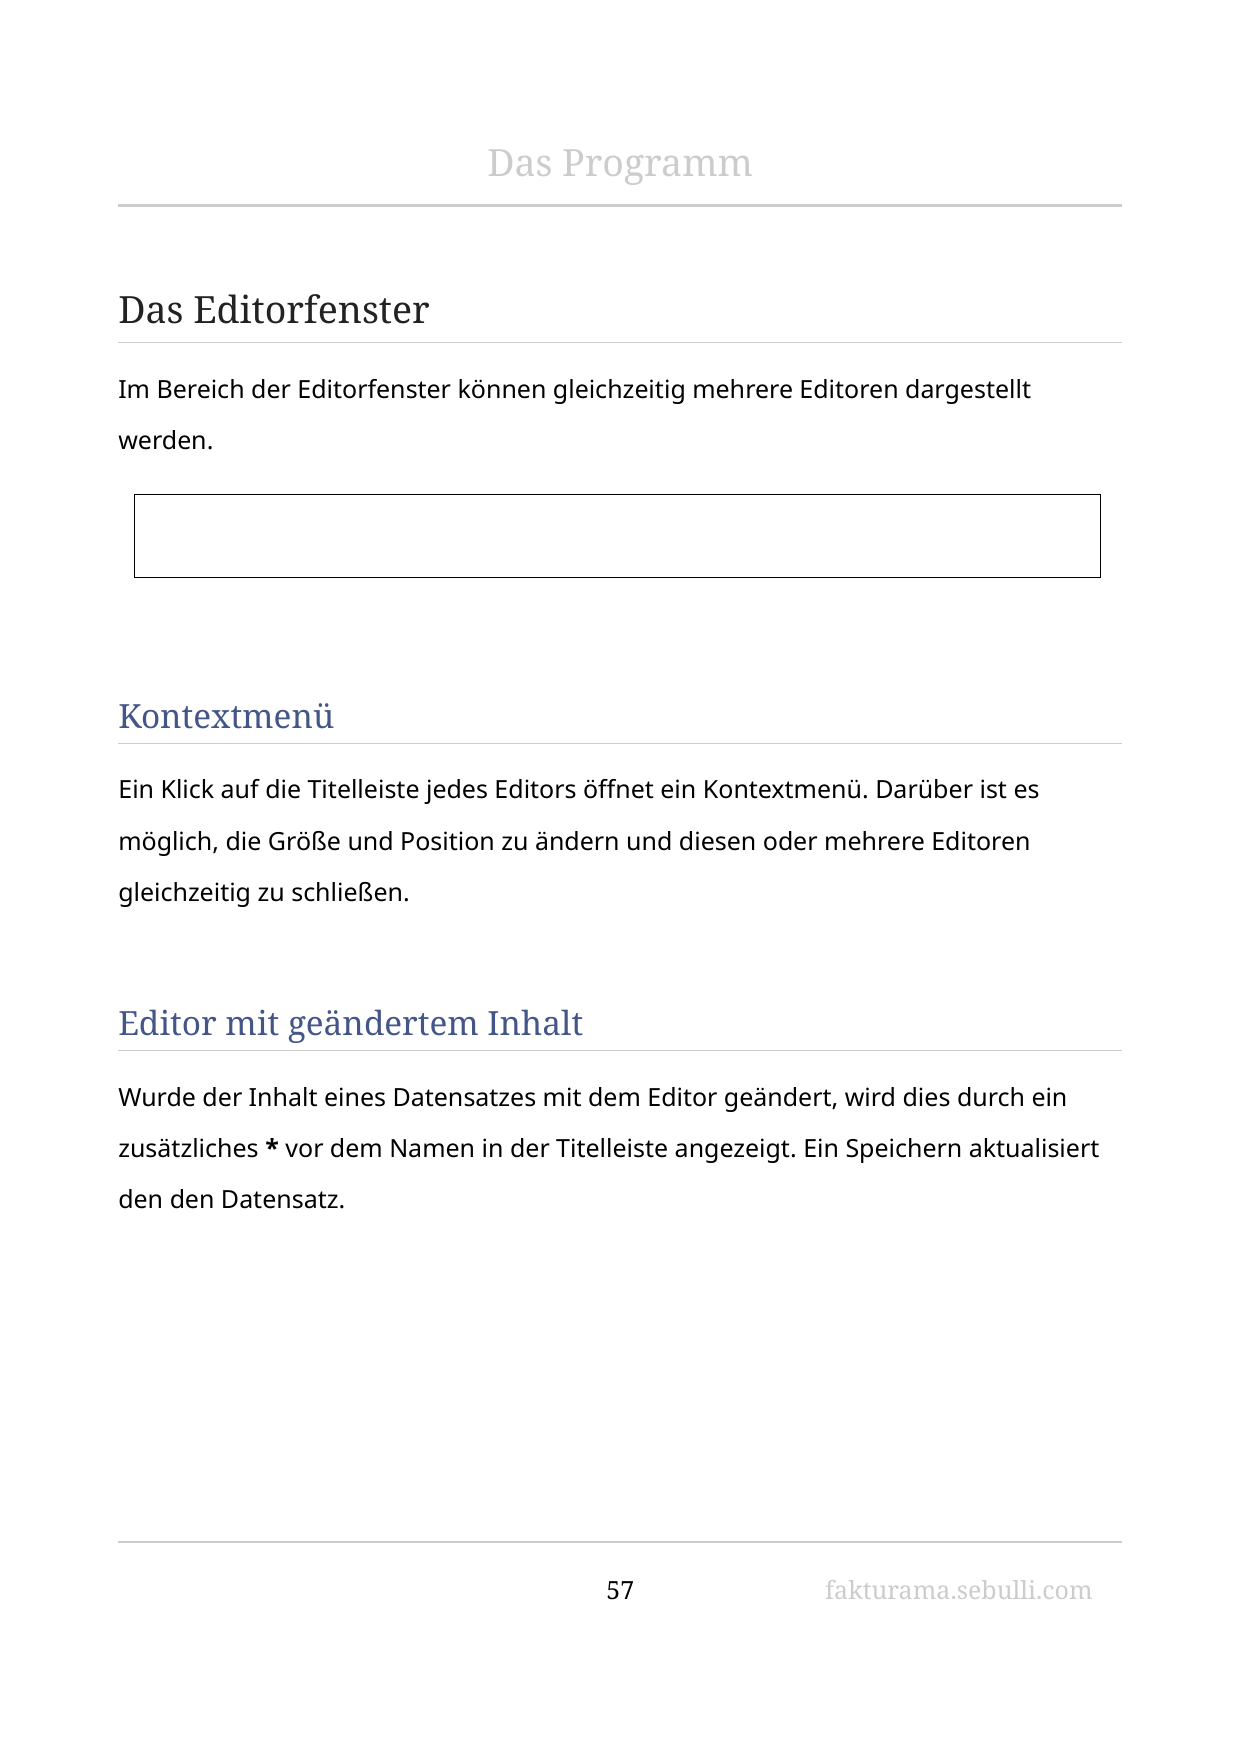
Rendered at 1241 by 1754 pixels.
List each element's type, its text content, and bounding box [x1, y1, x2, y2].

subtitle Das Editorfenster [118, 283, 1122, 342]
text Ein Klick auf die Titelleiste jedes Editors öffnet ein Kontextmenü. Darüber ist es möglich, die Größe und Position zu ändern und diesen oder mehrere Editoren gleichzeitig zu schließen. [118, 772, 1122, 908]
subtitle Editor mit geändertem Inhalt [118, 1000, 1122, 1050]
text Wurde der Inhalt eines Datensatzes mit dem Editor geändert, wird dies durch ein zusätzliches * vor dem Namen in der Titelleiste angezeigt. Ein Speichern aktualisiert den den Datensatz. [118, 1080, 1122, 1216]
subtitle Kontextmenü [118, 692, 1122, 743]
text Im Bereich der Editorfenster können gleichzeitig mehrere Editoren dargestellt werden. [118, 371, 1122, 456]
